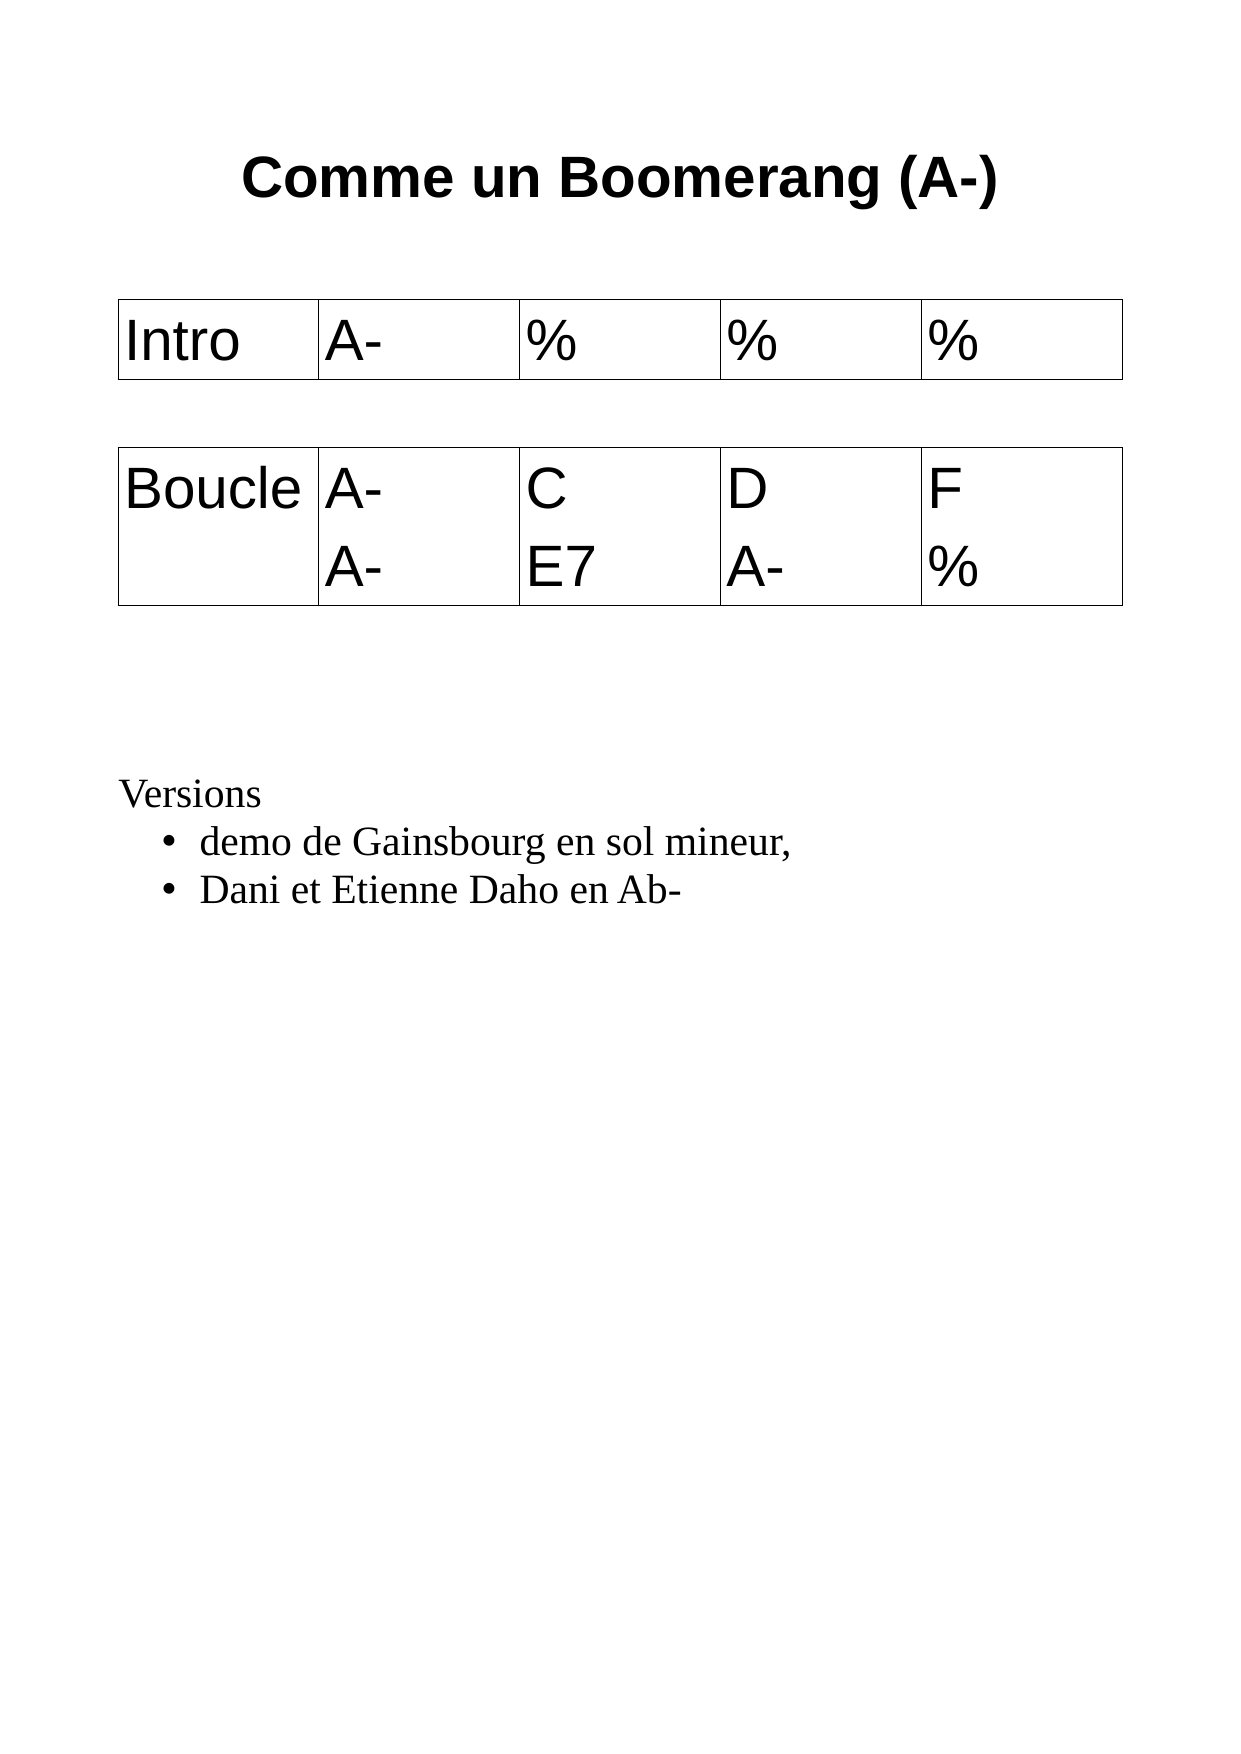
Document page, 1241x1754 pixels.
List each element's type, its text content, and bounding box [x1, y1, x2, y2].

table_cell F [922, 448, 1122, 526]
table_cell A- [721, 526, 921, 605]
table_header % [520, 300, 720, 379]
table_header Intro [119, 300, 318, 379]
table_cell [921, 380, 1122, 447]
table_cell Boucle [119, 448, 318, 526]
list Dani et Etienne Daho en Ab- [162, 865, 1122, 913]
table_header A- [319, 300, 519, 379]
title Comme un Boomerang (A-) [118, 143, 1122, 210]
table_cell % [922, 526, 1122, 605]
table_cell C [520, 448, 720, 526]
table_cell [119, 526, 318, 605]
list demo de Gainsbourg en sol mineur, [162, 817, 1122, 865]
table_cell [319, 380, 520, 447]
table_cell [118, 380, 319, 447]
table_cell D [721, 448, 921, 526]
table_cell E7 [520, 526, 720, 605]
table_cell A- [319, 526, 519, 605]
table_cell [720, 380, 921, 447]
table_header % [721, 300, 921, 379]
table_cell [520, 380, 720, 447]
table_header % [922, 300, 1122, 379]
table_cell A- [319, 448, 519, 526]
text Versions [118, 769, 1122, 817]
